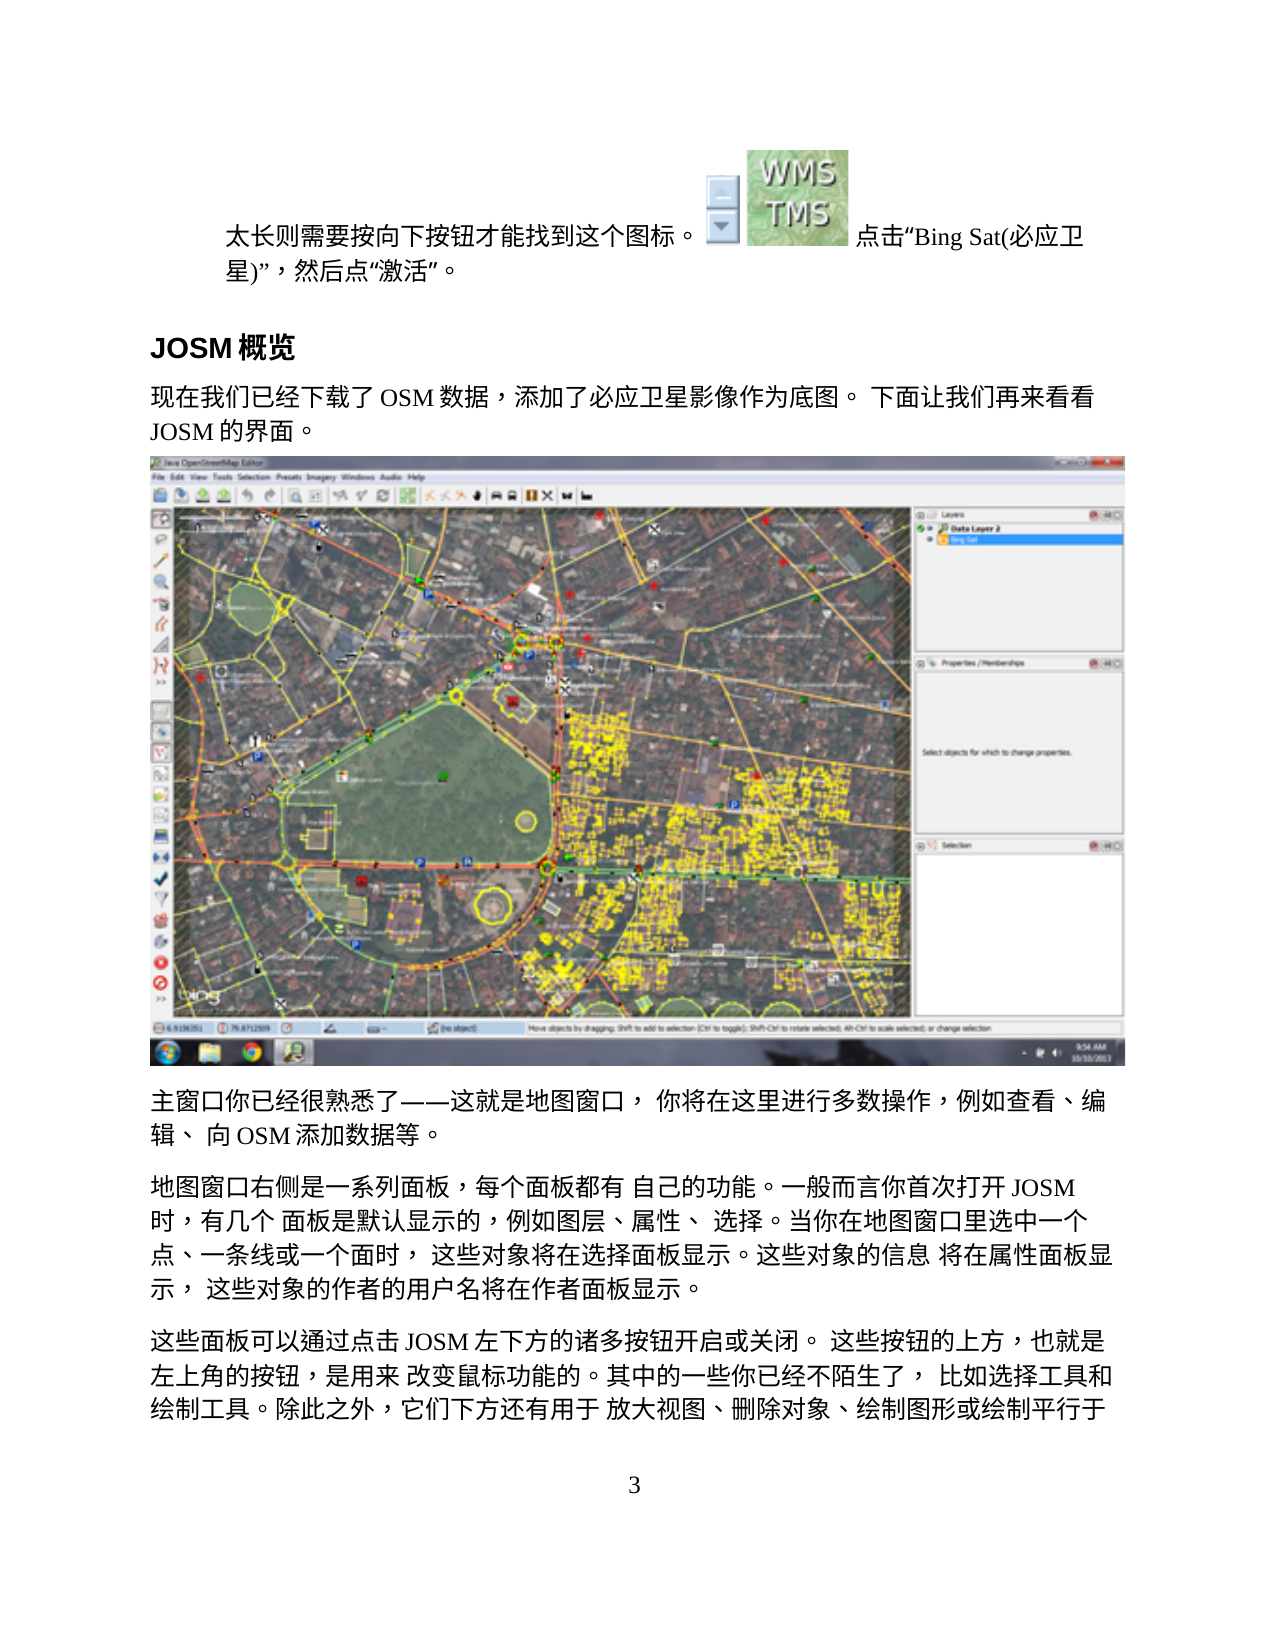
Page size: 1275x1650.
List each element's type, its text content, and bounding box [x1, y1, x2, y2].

picture [706, 175, 740, 246]
text 主窗口你已经很熟悉了——这就是地图窗口， 你将在这里进行多数操作，例如查看、编辑、 向OSM添加数据等。 [150, 1084, 1125, 1152]
text 这些面板可以通过点击JOSM左下方的诸多按钮开启或关闭。 这些按钮的上方，也就是左上角的按钮，是用来 改变鼠标功能的。其中的一些你已经不陌生了， 比如选择工具和绘制工具。除此之外，它们下方还有用于 放大视图、删除对象、绘制图形或绘制平行于 [150, 1324, 1125, 1426]
text 地图窗口右侧是一系列面板，每个面板都有 自己的功能。一般而言你首次打开JOSM时，有几个 面板是默认显示的，例如图层、属性、 选择。当你在地图窗口里选中一个点、一条线或一个面时， 这些对象将在选择面板显示。这些对象的信息 将在属性面板显示， 这些对象的作者的用户名将在作者面板显示。 [150, 1170, 1125, 1306]
picture [746, 150, 849, 246]
text 太长则需要按向下按钮才能找到这个图标。 点击“Bing Sat(必应卫星)”，然后点“激活”。 [225, 150, 1125, 287]
text 现在我们已经下载了OSM数据，添加了必应卫星影像作为底图。 下面让我们再来看看JOSM的界面。 [150, 379, 1125, 447]
subtitle JOSM概览 [150, 327, 1125, 367]
picture [150, 456, 1125, 1066]
